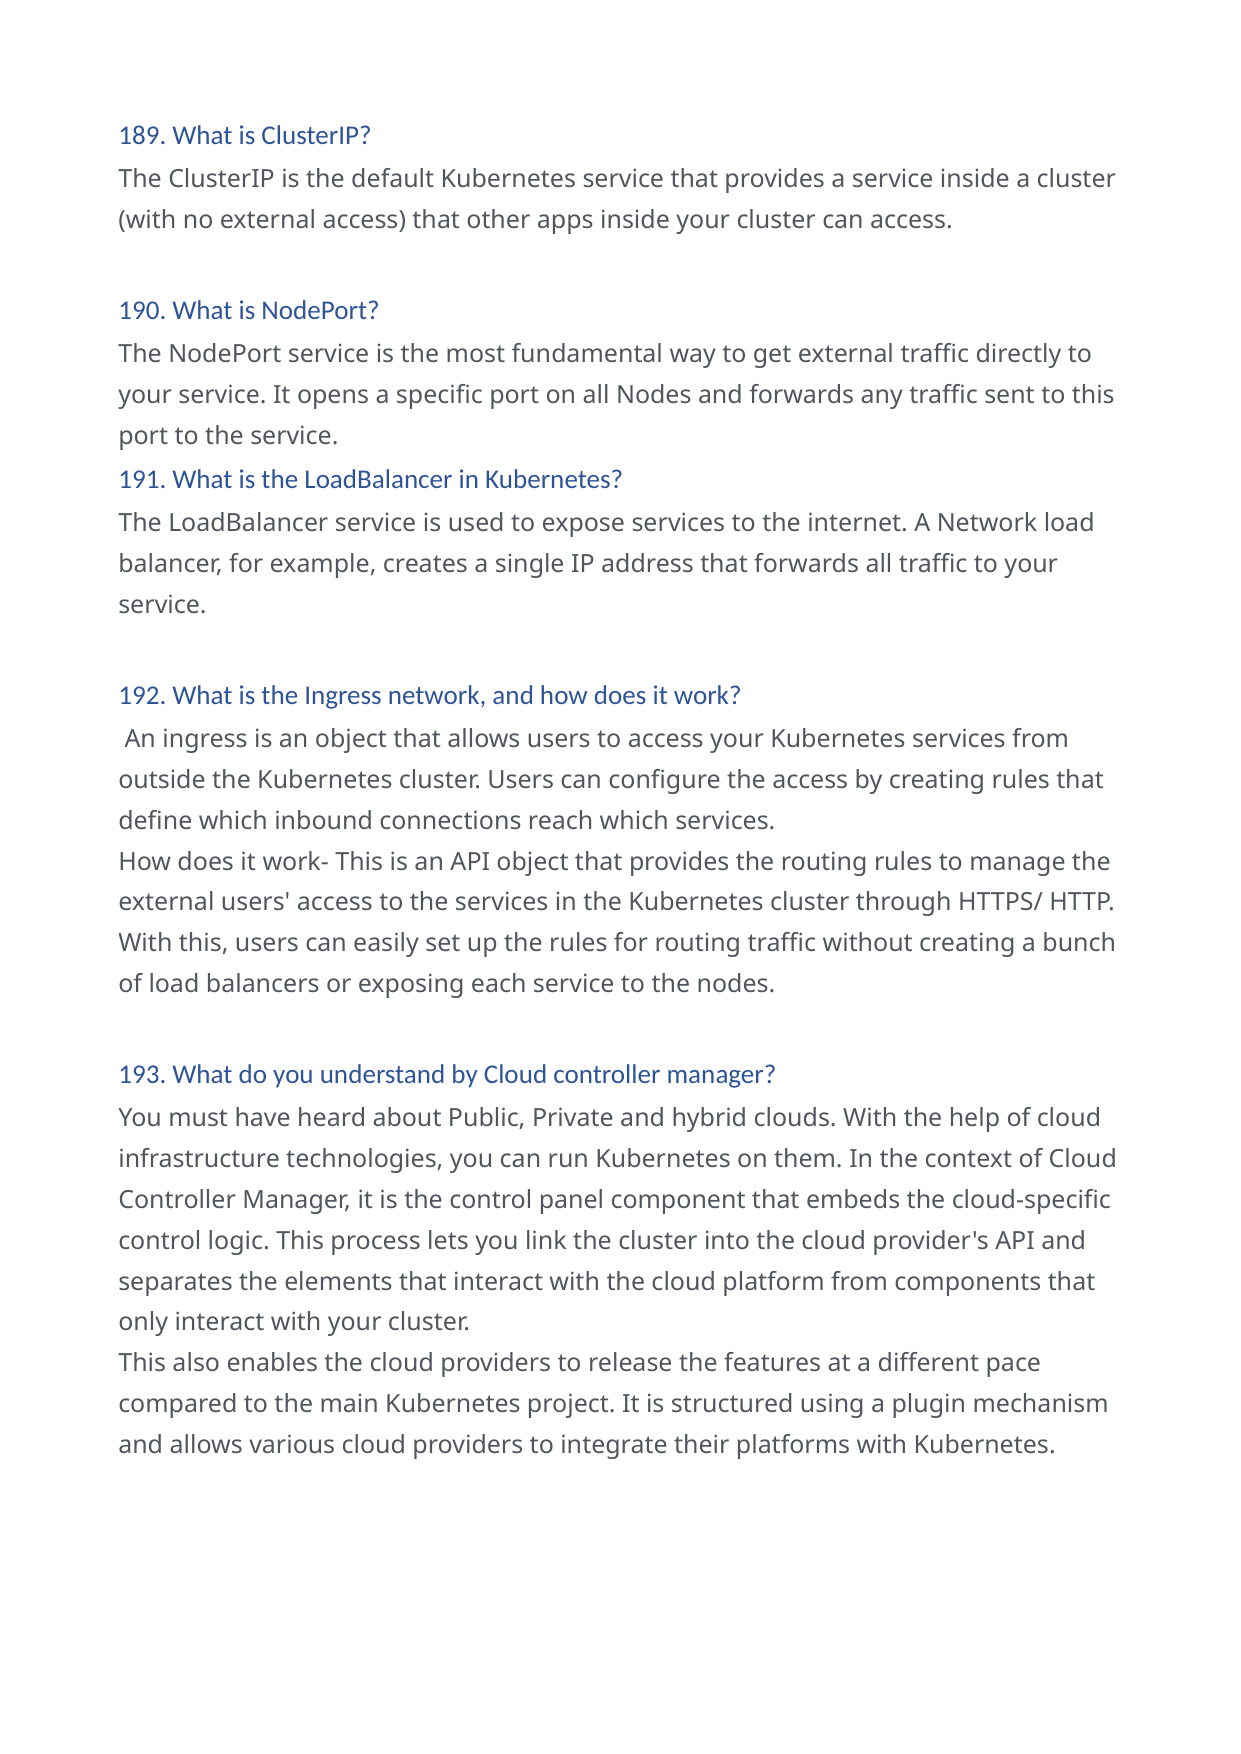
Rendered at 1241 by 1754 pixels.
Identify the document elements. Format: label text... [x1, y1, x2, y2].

text How does it work- This is an API object that provides the routing rules to manage the external users' access to the services in the Kubernetes cluster through HTTPS/ HTTP. With this, users can easily set up the rules for routing traffic without creating a bunch of load balancers or exposing each service to the nodes. [118, 843, 1122, 1000]
subtitle 193. What do you understand by Cloud controller manager? [118, 1057, 1122, 1090]
subtitle 189. What is ClusterIP? [118, 118, 1122, 151]
subtitle 190. What is NodePort? [118, 293, 1122, 326]
text You must have heard about Public, Private and hybrid clouds. With the help of cloud infrastructure technologies, you can run Kubernetes on them. In the context of Cloud Controller Manager, it is the control panel component that embeds the cloud-specific control logic. This process lets you link the cluster into the cloud provider's API and separates the elements that interact with the cloud platform from components that only interact with your cluster. [118, 1100, 1122, 1338]
text The NodePort service is the most fundamental way to get external traffic directly to your service. It opens a specific port on all Nodes and forwards any traffic sent to this port to the service. [118, 336, 1122, 451]
text This also enables the cloud providers to release the features at a different pace compared to the main Kubernetes project. It is structured using a plugin mechanism and allows various cloud providers to integrate their platforms with Kubernetes. [118, 1345, 1122, 1461]
text The ClusterIP is the default Kubernetes service that provides a service inside a cluster (with no external access) that other apps inside your cluster can access. [118, 161, 1122, 236]
text The LoadBalancer service is used to expose services to the internet. A Network load balancer, for example, creates a single IP address that forwards all traffic to your service. [118, 505, 1122, 621]
subtitle 191. What is the LoadBalancer in Kubernetes? [118, 462, 1122, 495]
subtitle 192. What is the Ingress network, and how does it work? [118, 678, 1122, 711]
text An ingress is an object that allows users to access your Kubernetes services from outside the Kubernetes cluster. Users can configure the access by creating rules that define which inbound connections reach which services. [118, 721, 1122, 836]
